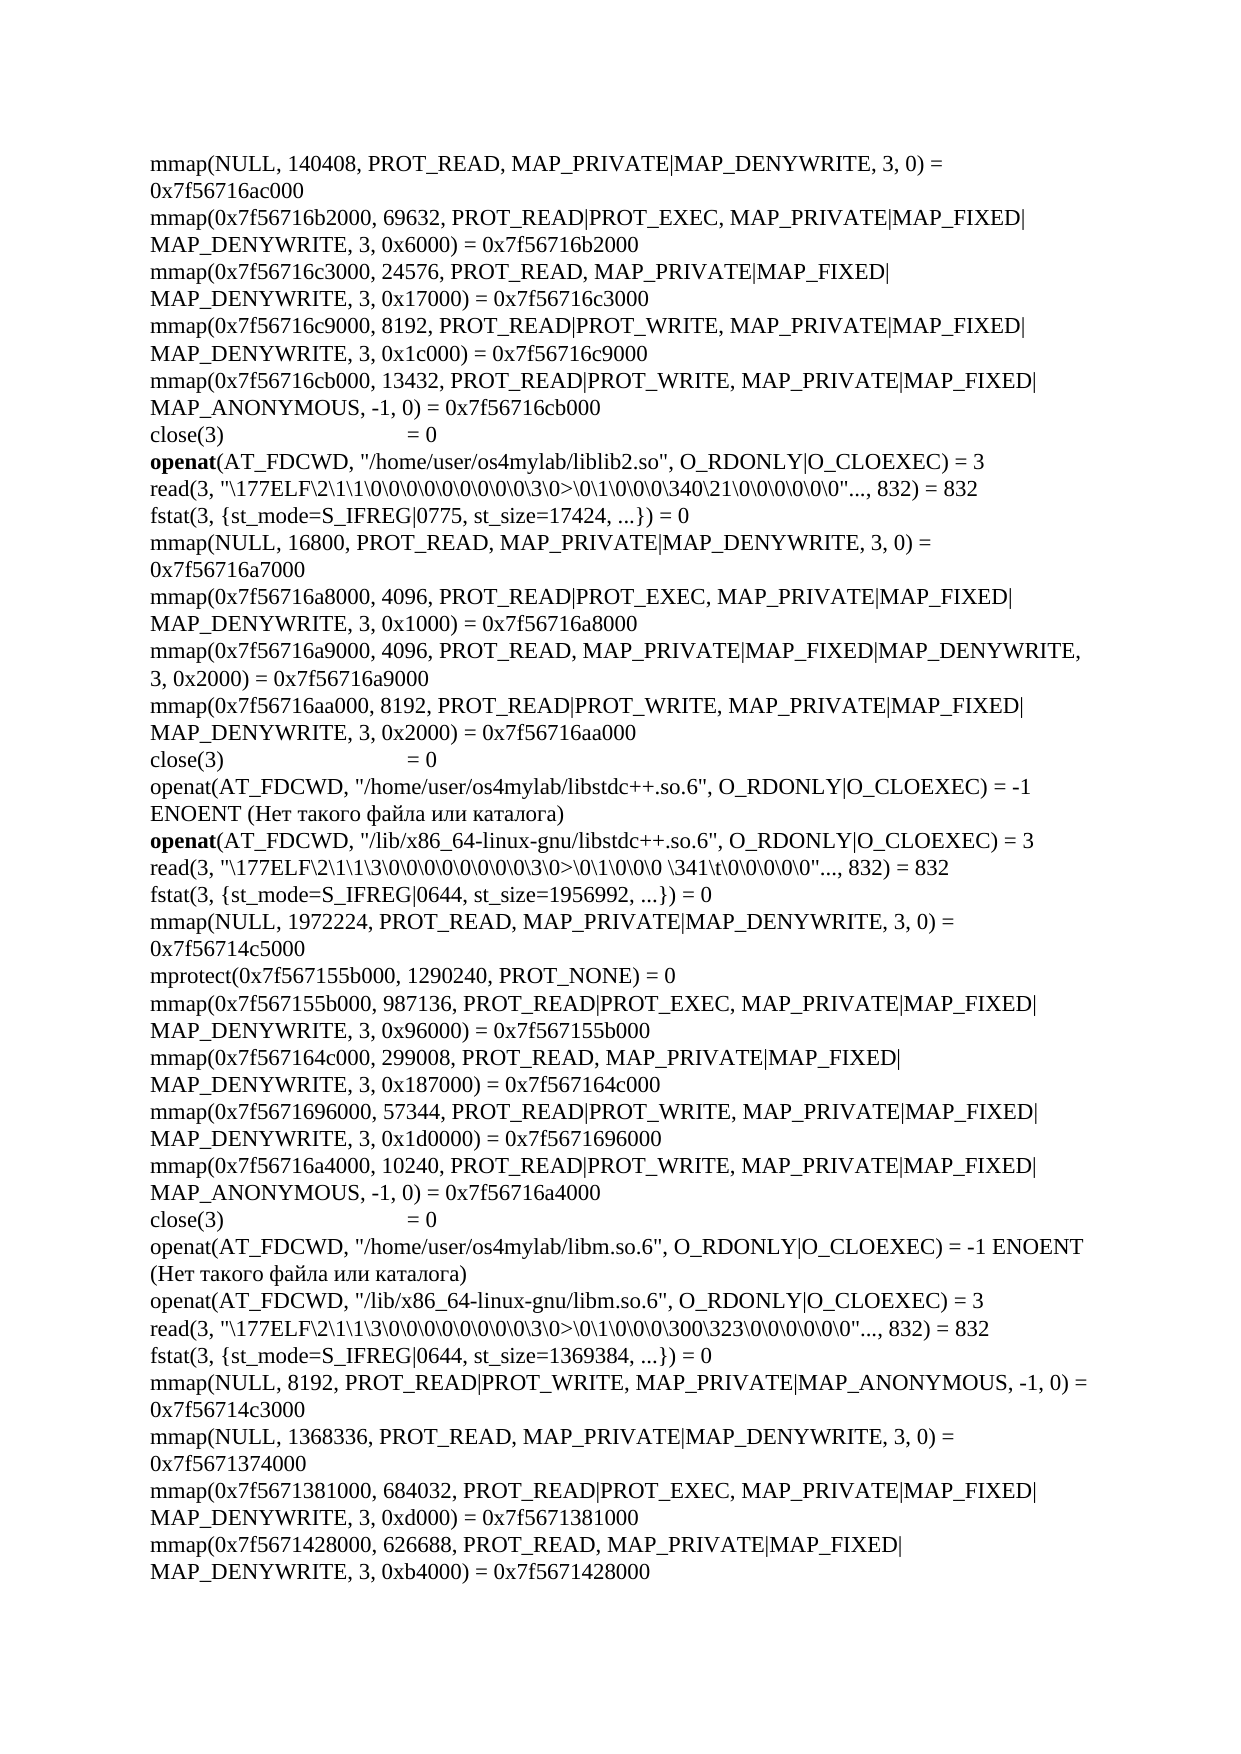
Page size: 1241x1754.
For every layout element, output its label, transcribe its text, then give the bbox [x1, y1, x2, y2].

text close(3) = 0 [150, 1206, 1090, 1233]
text mprotect(0x7f567155b000, 1290240, PROT_NONE) = 0 [150, 962, 1090, 989]
text read(3, "\177ELF\2\1\1\3\0\0\0\0\0\0\0\0\3\0>\0\1\0\0\0 \341\t\0\0\0\0\0"..., 832) = 832 [150, 854, 1090, 881]
text openat(AT_FDCWD, "/home/user/os4mylab/libm.so.6", O_RDONLY|O_CLOEXEC) = -1 ENOENT (Нет такого файла или каталога) [150, 1233, 1090, 1287]
text read(3, "\177ELF\2\1\1\3\0\0\0\0\0\0\0\0\3\0>\0\1\0\0\0\300\323\0\0\0\0\0\0"..., 832) = 832 [150, 1314, 1090, 1341]
text read(3, "\177ELF\2\1\1\0\0\0\0\0\0\0\0\0\3\0>\0\1\0\0\0\340\21\0\0\0\0\0\0"..., 832) = 832 [150, 475, 1090, 501]
text close(3) = 0 [150, 421, 1090, 447]
text mmap(0x7f56716aa000, 8192, PROT_READ|PROT_WRITE, MAP_PRIVATE|MAP_FIXED|MAP_DENYWRITE, 3, 0x2000) = 0x7f56716aa000 [150, 692, 1090, 745]
text mmap(0x7f56716cb000, 13432, PROT_READ|PROT_WRITE, MAP_PRIVATE|MAP_FIXED|MAP_ANONYMOUS, -1, 0) = 0x7f56716cb000 [150, 367, 1090, 420]
text mmap(NULL, 140408, PROT_READ, MAP_PRIVATE|MAP_DENYWRITE, 3, 0) = 0x7f56716ac000 [150, 150, 1090, 203]
text mmap(NULL, 16800, PROT_READ, MAP_PRIVATE|MAP_DENYWRITE, 3, 0) = 0x7f56716a7000 [150, 529, 1090, 583]
text mmap(NULL, 1972224, PROT_READ, MAP_PRIVATE|MAP_DENYWRITE, 3, 0) = 0x7f56714c5000 [150, 908, 1090, 962]
text fstat(3, {st_mode=S_IFREG|0644, st_size=1369384, ...}) = 0 [150, 1342, 1090, 1368]
text mmap(0x7f56716b2000, 69632, PROT_READ|PROT_EXEC, MAP_PRIVATE|MAP_FIXED|MAP_DENYWRITE, 3, 0x6000) = 0x7f56716b2000 [150, 204, 1090, 258]
text fstat(3, {st_mode=S_IFREG|0775, st_size=17424, ...}) = 0 [150, 502, 1090, 528]
text mmap(0x7f5671696000, 57344, PROT_READ|PROT_WRITE, MAP_PRIVATE|MAP_FIXED|MAP_DENYWRITE, 3, 0x1d0000) = 0x7f5671696000 [150, 1098, 1090, 1151]
text mmap(0x7f5671381000, 684032, PROT_READ|PROT_EXEC, MAP_PRIVATE|MAP_FIXED|MAP_DENYWRITE, 3, 0xd000) = 0x7f5671381000 [150, 1477, 1090, 1531]
text mmap(0x7f56716c9000, 8192, PROT_READ|PROT_WRITE, MAP_PRIVATE|MAP_FIXED|MAP_DENYWRITE, 3, 0x1c000) = 0x7f56716c9000 [150, 312, 1090, 366]
text openat(AT_FDCWD, "/home/user/os4mylab/liblib2.so", O_RDONLY|O_CLOEXEC) = 3 [150, 448, 1090, 474]
text mmap(0x7f567155b000, 987136, PROT_READ|PROT_EXEC, MAP_PRIVATE|MAP_FIXED|MAP_DENYWRITE, 3, 0x96000) = 0x7f567155b000 [150, 989, 1090, 1043]
text mmap(0x7f56716a4000, 10240, PROT_READ|PROT_WRITE, MAP_PRIVATE|MAP_FIXED|MAP_ANONYMOUS, -1, 0) = 0x7f56716a4000 [150, 1152, 1090, 1206]
text mmap(0x7f56716c3000, 24576, PROT_READ, MAP_PRIVATE|MAP_FIXED|MAP_DENYWRITE, 3, 0x17000) = 0x7f56716c3000 [150, 258, 1090, 312]
text mmap(0x7f56716a8000, 4096, PROT_READ|PROT_EXEC, MAP_PRIVATE|MAP_FIXED|MAP_DENYWRITE, 3, 0x1000) = 0x7f56716a8000 [150, 583, 1090, 637]
text mmap(NULL, 1368336, PROT_READ, MAP_PRIVATE|MAP_DENYWRITE, 3, 0) = 0x7f5671374000 [150, 1423, 1090, 1476]
text openat(AT_FDCWD, "/lib/x86_64-linux-gnu/libm.so.6", O_RDONLY|O_CLOEXEC) = 3 [150, 1287, 1090, 1314]
text mmap(0x7f567164c000, 299008, PROT_READ, MAP_PRIVATE|MAP_FIXED|MAP_DENYWRITE, 3, 0x187000) = 0x7f567164c000 [150, 1044, 1090, 1097]
text mmap(0x7f56716a9000, 4096, PROT_READ, MAP_PRIVATE|MAP_FIXED|MAP_DENYWRITE, 3, 0x2000) = 0x7f56716a9000 [150, 637, 1090, 691]
text close(3) = 0 [150, 746, 1090, 772]
text fstat(3, {st_mode=S_IFREG|0644, st_size=1956992, ...}) = 0 [150, 881, 1090, 908]
text openat(AT_FDCWD, "/home/user/os4mylab/libstdc++.so.6", O_RDONLY|O_CLOEXEC) = -1 ENOENT (Нет такого файла или каталога) [150, 773, 1090, 826]
text mmap(0x7f5671428000, 626688, PROT_READ, MAP_PRIVATE|MAP_FIXED|MAP_DENYWRITE, 3, 0xb4000) = 0x7f5671428000 [150, 1531, 1090, 1585]
text openat(AT_FDCWD, "/lib/x86_64-linux-gnu/libstdc++.so.6", O_RDONLY|O_CLOEXEC) = 3 [150, 827, 1090, 853]
text mmap(NULL, 8192, PROT_READ|PROT_WRITE, MAP_PRIVATE|MAP_ANONYMOUS, -1, 0) = 0x7f56714c3000 [150, 1369, 1090, 1422]
